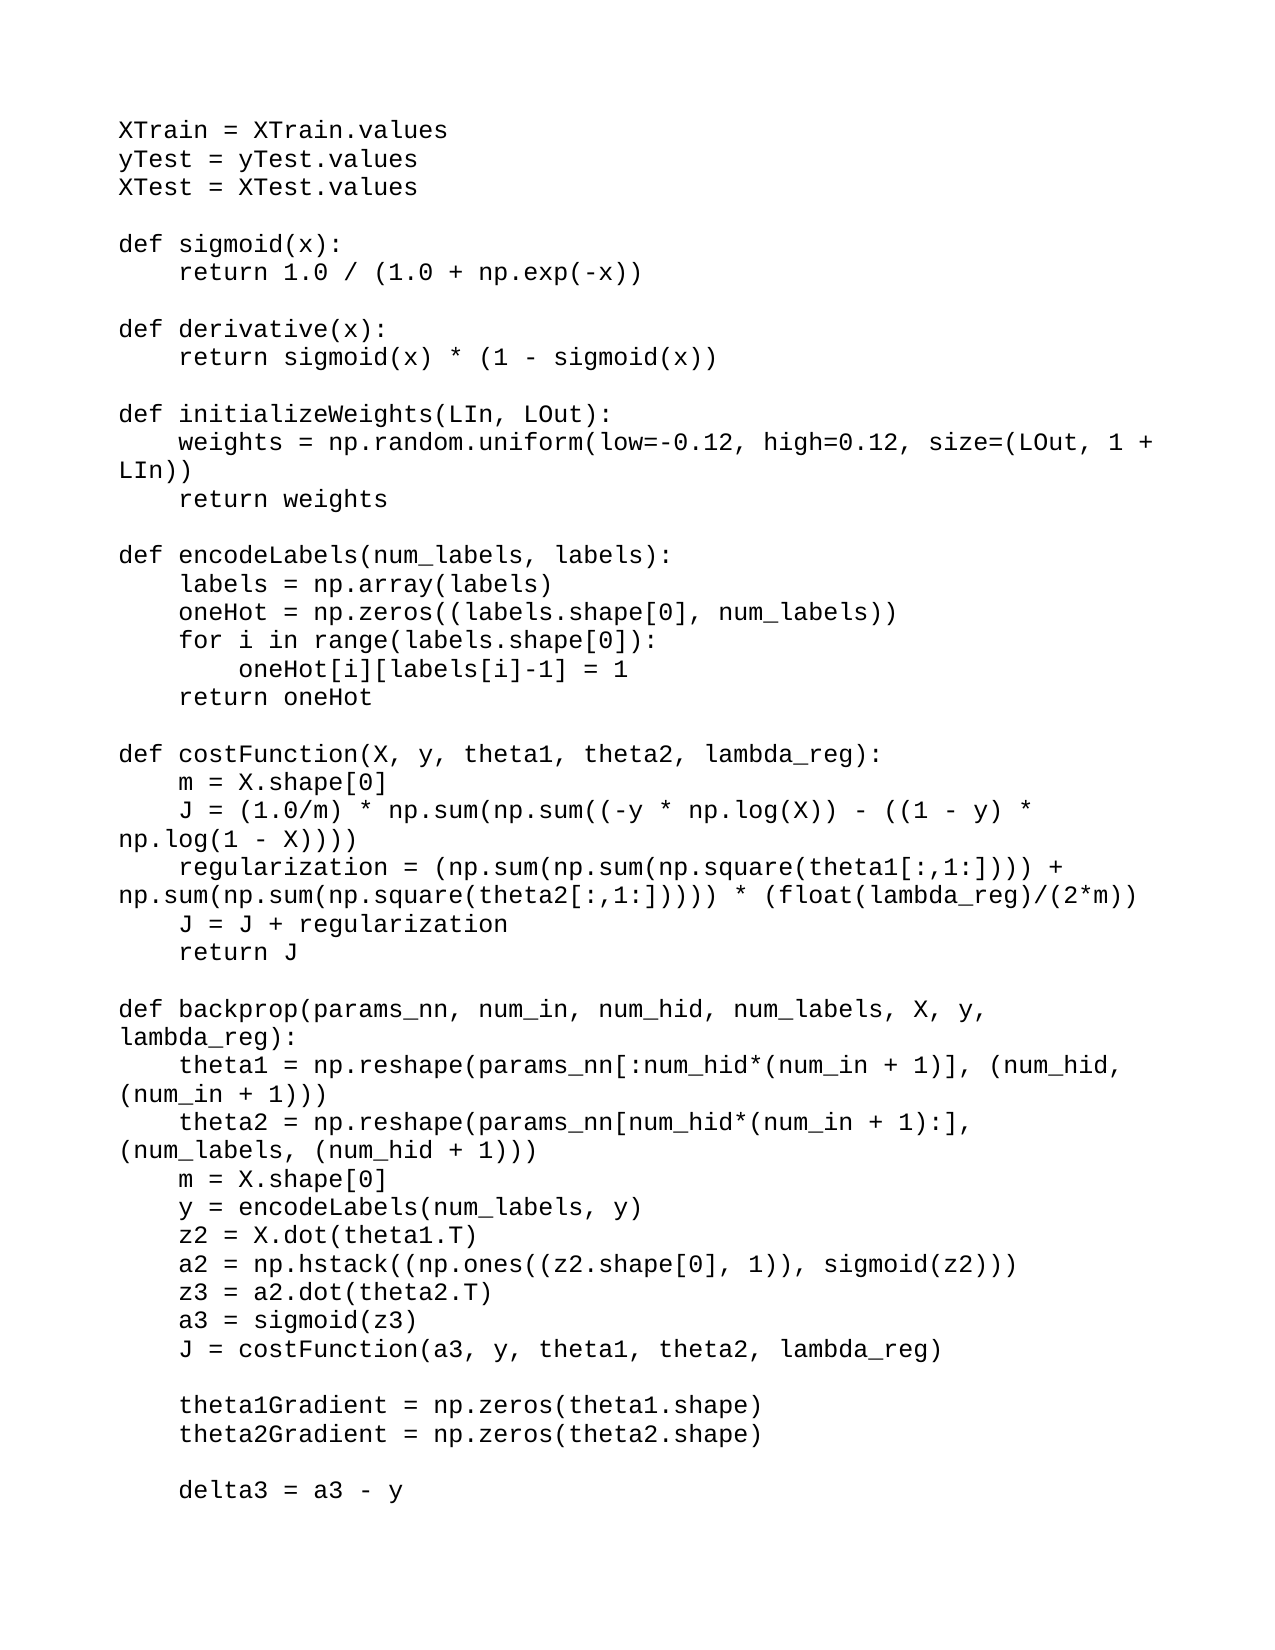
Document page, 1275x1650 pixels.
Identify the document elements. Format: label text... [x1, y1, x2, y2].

text a3 = sigmoid(z3) [118, 1308, 1157, 1336]
text theta2 = np.reshape(params_nn[num_hid*(num_in + 1):], (num_labels, (num_hid + 1))) [118, 1110, 1157, 1166]
text return sigmoid(x) * (1 - sigmoid(x)) [118, 345, 1157, 373]
text m = X.shape[0] [118, 1166, 1157, 1195]
text theta1Gradient = np.zeros(theta1.shape) [118, 1393, 1157, 1421]
text return weights [118, 486, 1157, 515]
text def initializeWeights(LIn, LOut): [118, 401, 1157, 430]
text theta2Gradient = np.zeros(theta2.shape) [118, 1421, 1157, 1450]
text def encodeLabels(num_labels, labels): [118, 543, 1157, 571]
text def sigmoid(x): [118, 231, 1157, 260]
text def costFunction(X, y, theta1, theta2, lambda_reg): [118, 741, 1157, 770]
text return oneHot [118, 685, 1157, 713]
text XTrain = XTrain.values [118, 118, 1157, 146]
text J = costFunction(a3, y, theta1, theta2, lambda_reg) [118, 1336, 1157, 1365]
text J = (1.0/m) * np.sum(np.sum((-y * np.log(X)) - ((1 - y) * np.log(1 - X)))) [118, 798, 1157, 855]
text z3 = a2.dot(theta2.T) [118, 1280, 1157, 1308]
text XTest = XTest.values [118, 175, 1157, 203]
text def derivative(x): [118, 316, 1157, 345]
text return J [118, 940, 1157, 968]
text m = X.shape[0] [118, 770, 1157, 798]
text oneHot = np.zeros((labels.shape[0], num_labels)) [118, 600, 1157, 628]
text J = J + regularization [118, 911, 1157, 940]
text y = encodeLabels(num_labels, y) [118, 1195, 1157, 1223]
text yTest = yTest.values [118, 146, 1157, 175]
text regularization = (np.sum(np.sum(np.square(theta1[:,1:]))) + np.sum(np.sum(np.square(theta2[:,1:])))) * (float(lambda_reg)/(2*m)) [118, 855, 1157, 911]
text weights = np.random.uniform(low=-0.12, high=0.12, size=(LOut, 1 + LIn)) [118, 430, 1157, 486]
text a2 = np.hstack((np.ones((z2.shape[0], 1)), sigmoid(z2))) [118, 1251, 1157, 1280]
text oneHot[i][labels[i]-1] = 1 [118, 656, 1157, 685]
text for i in range(labels.shape[0]): [118, 628, 1157, 656]
text delta3 = a3 - y [118, 1478, 1157, 1506]
text return 1.0 / (1.0 + np.exp(-x)) [118, 260, 1157, 288]
text theta1 = np.reshape(params_nn[:num_hid*(num_in + 1)], (num_hid, (num_in + 1))) [118, 1053, 1157, 1110]
text def backprop(params_nn, num_in, num_hid, num_labels, X, y, lambda_reg): [118, 996, 1157, 1053]
text z2 = X.dot(theta1.T) [118, 1223, 1157, 1251]
text labels = np.array(labels) [118, 571, 1157, 600]
